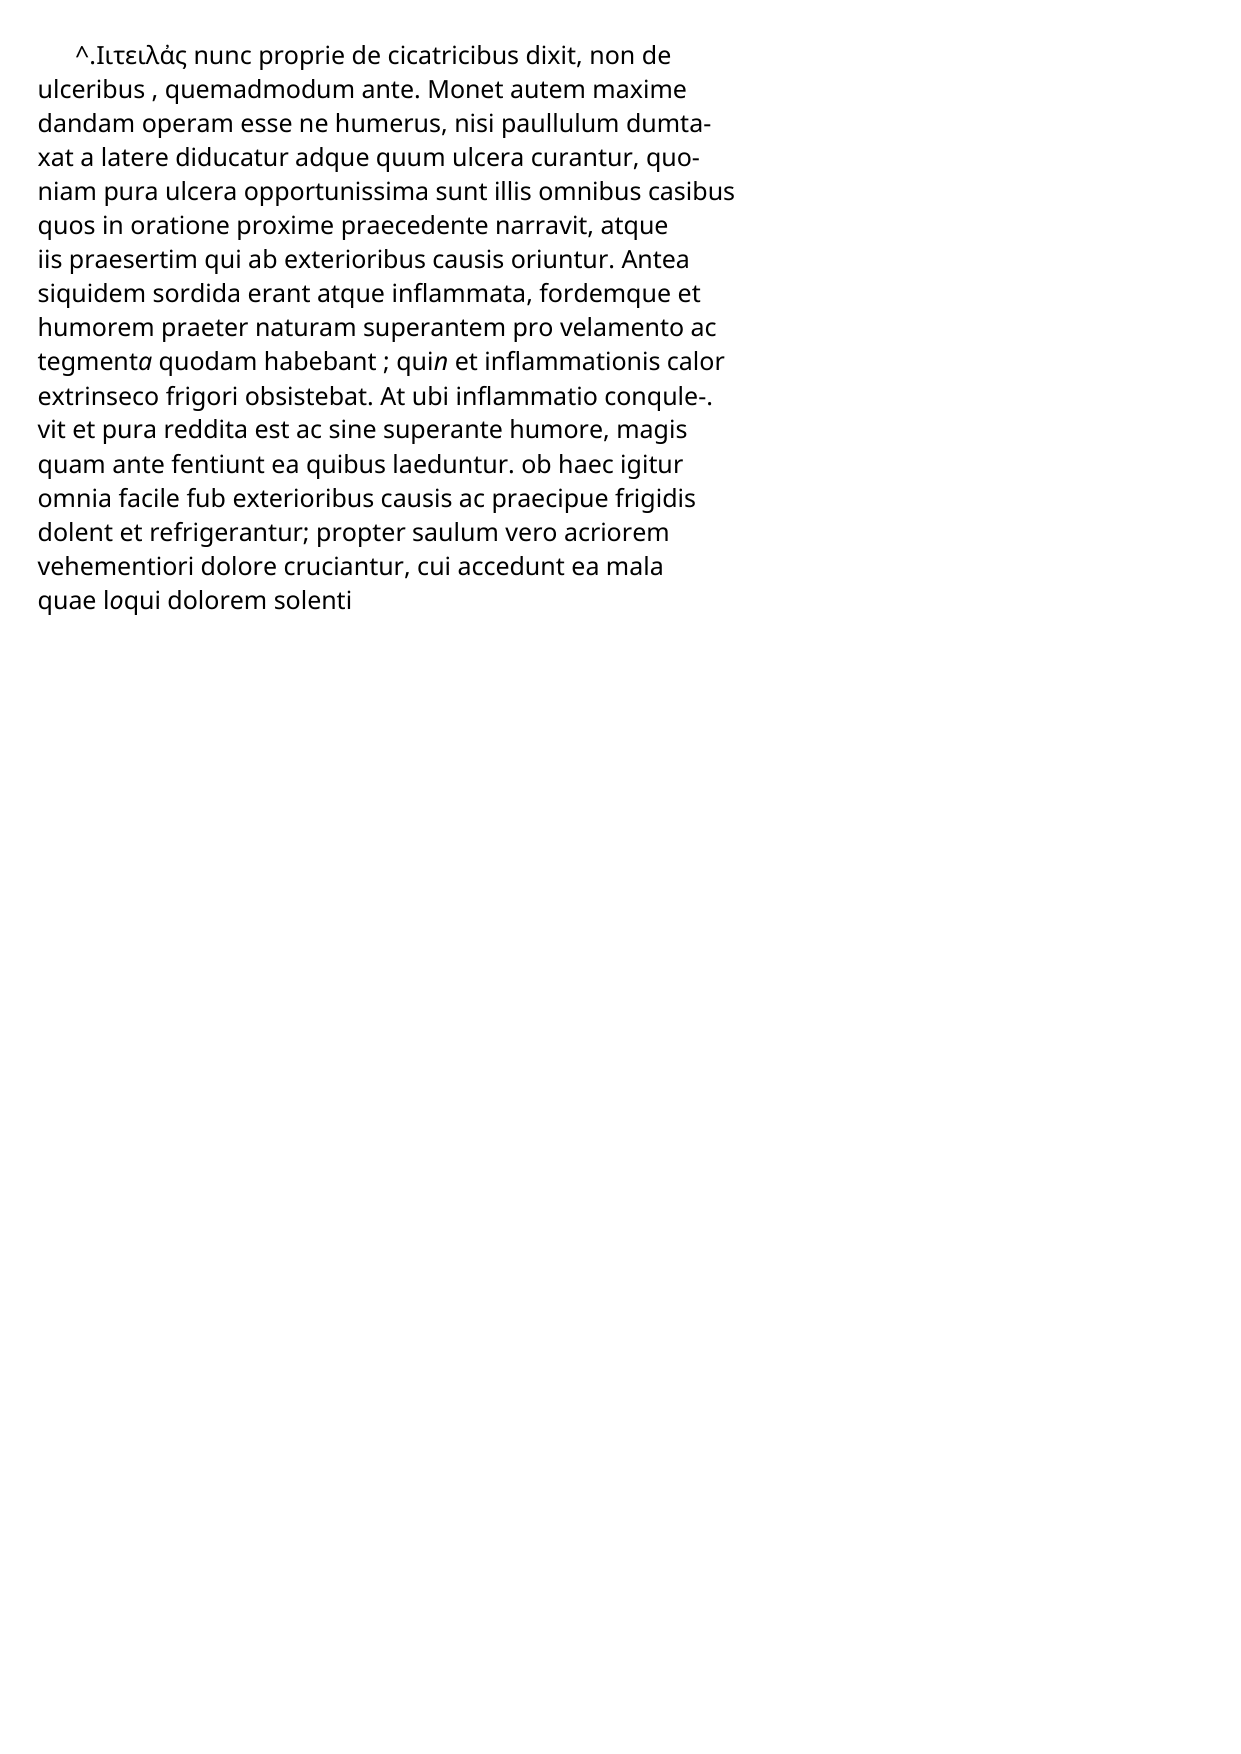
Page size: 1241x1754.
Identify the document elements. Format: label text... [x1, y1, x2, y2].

text ^.Ιιτειλἀς nunc proprie de cicatricibus dixit, non de ulceribus , quemadmodum ante. Monet autem maxime dandam operam esse ne humerus, nisi paullulum dumta- xat a latere diducatur adque quum ulcera curantur, quo- niam pura ulcera opportunissima sunt illis omnibus casibus quos in oratione proxime praecedente narravit, atque iis praesertim qui ab exterioribus causis oriuntur. Antea siquidem sordida erant atque inflammata, fordemque et humorem praeter naturam superantem pro velamento ac tegmenta quodam habebant ; quin et inflammationis calor extrinseco frigori obsistebat. At ubi inflammatio conqule-. vit et pura reddita est ac sine superante humore, magis quam ante fentiunt ea quibus laeduntur. ob haec igitur omnia facile fub exterioribus causis ac praecipue frigidis dolent et refrigerantur; propter saulum vero acriorem vehementiori dolore cruciantur, cui accedunt ea mala quae loqui dolorem solenti [37, 37, 1203, 617]
